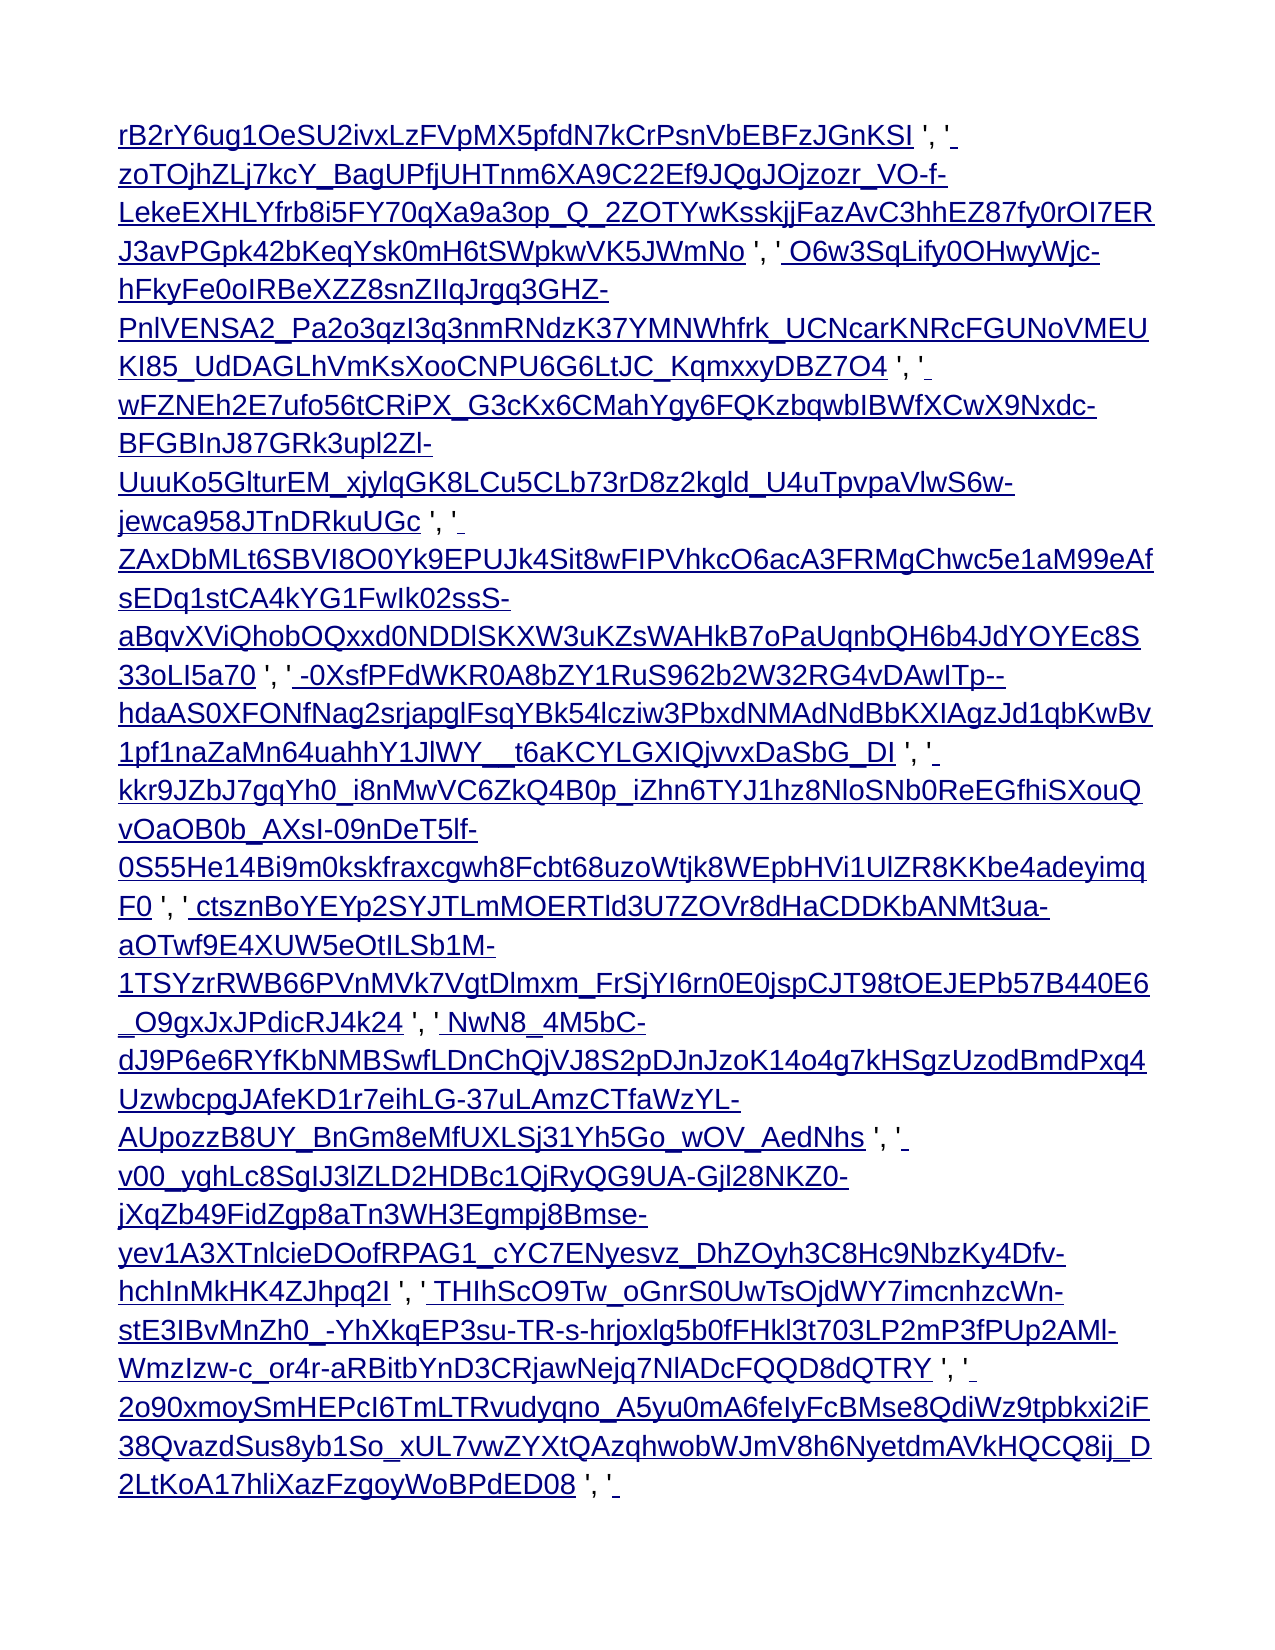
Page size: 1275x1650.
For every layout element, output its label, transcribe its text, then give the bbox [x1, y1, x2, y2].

text rB2rY6ug1OeSU2ivxLzFVpMX5pfdN7kCrPsnVbEBFzJGnKSI ', ' zoTOjhZLj7kcY_BagUPfjUHTnm6XA9C22Ef9JQgJOjzozr_VO-f-LekeEXHLYfrb8i5FY70qXa9a3op_Q_2ZOTYwKsskjjFazAvC3hhEZ87fy0rOI7ERJ3avPGpk42bKeqYsk0mH6tSWpkwVK5JWmNo ', ' O6w3SqLify0OHwyWjc-hFkyFe0oIRBeXZZ8snZIIqJrgq3GHZ-PnlVENSA2_Pa2o3qzI3q3nmRNdzK37YMNWhfrk_UCNcarKNRcFGUNoVMEUKI85_UdDAGLhVmKsXooCNPU6G6LtJC_KqmxxyDBZ7O4 ', ' wFZNEh2E7ufo56tCRiPX_G3cKx6CMahYgy6FQKzbqwbIBWfXCwX9Nxdc-BFGBInJ87GRk3upl2Zl-UuuKo5GlturEM_xjylqGK8LCu5CLb73rD8z2kgld_U4uTpvpaVlwS6w-jewca958JTnDRkuUGc ', ' ZAxDbMLt6SBVI8O0Yk9EPUJk4Sit8wFIPVhkcO6acA3FRMgChwc5e1aM99eAfsEDq1stCA4kYG1FwIk02ssS-aBqvXViQhobOQxxd0NDDlSKXW3uKZsWAHkB7oPaUqnbQH6b4JdYOYEc8S33oLI5a70 ', ' -0XsfPFdWKR0A8bZY1RuS962b2W32RG4vDAwITp--hdaAS0XFONfNag2srjapglFsqYBk54lcziw3PbxdNMAdNdBbKXIAgzJd1qbKwBv1pf1naZaMn64uahhY1JlWY__t6aKCYLGXIQjvvxDaSbG_DI ', ' kkr9JZbJ7gqYh0_i8nMwVC6ZkQ4B0p_iZhn6TYJ1hz8NloSNb0ReEGfhiSXouQvOaOB0b_AXsI-09nDeT5lf-0S55He14Bi9m0kskfraxcgwh8Fcbt68uzoWtjk8WEpbHVi1UlZR8KKbe4adeyimqF0 ', ' ctsznBoYEYp2SYJTLmMOERTld3U7ZOVr8dHaCDDKbANMt3ua-aOTwf9E4XUW5eOtILSb1M-1TSYzrRWB66PVnMVk7VgtDlmxm_FrSjYI6rn0E0jspCJT98tOEJEPb57B440E6_O9gxJxJPdicRJ4k24 ', ' NwN8_4M5bC-dJ9P6e6RYfKbNMBSwfLDnChQjVJ8S2pDJnJzoK14o4g7kHSgzUzodBmdPxq4UzwbcpgJAfeKD1r7eihLG-37uLAmzCTfaWzYL-AUpozzB8UY_BnGm8eMfUXLSj31Yh5Go_wOV_AedNhs ', ' v00_yghLc8SgIJ3lZLD2HDBc1QjRyQG9UA-Gjl28NKZ0-jXqZb49FidZgp8aTn3WH3Egmpj8Bmse-yev1A3XTnlcieDOofRPAG1_cYC7ENyesvz_DhZOyh3C8Hc9NbzKy4Dfv-hchInMkHK4ZJhpq2I ', ' THIhScO9Tw_oGnrS0UwTsOjdWY7imcnhzcWn-stE3IBvMnZh0_-YhXkqEP3su-TR-s-hrjoxlg5b0fFHkl3t703LP2mP3fPUp2AMl-WmzIzw-c_or4r-aRBitbYnD3CRjawNejq7NlADcFQQD8dQTRY ', ' 2o90xmoySmHEPcI6TmLTRvudyqno_A5yu0mA6feIyFcBMse8QdiWz9tpbkxi2iF38QvazdSus8yb1So_xUL7vwZYXtQAzqhwobWJmV8h6NyetdmAVkHQCQ8ij_D2LtKoA17hliXazFzgoyWoBPdED08 ', ' [118, 118, 1157, 1501]
